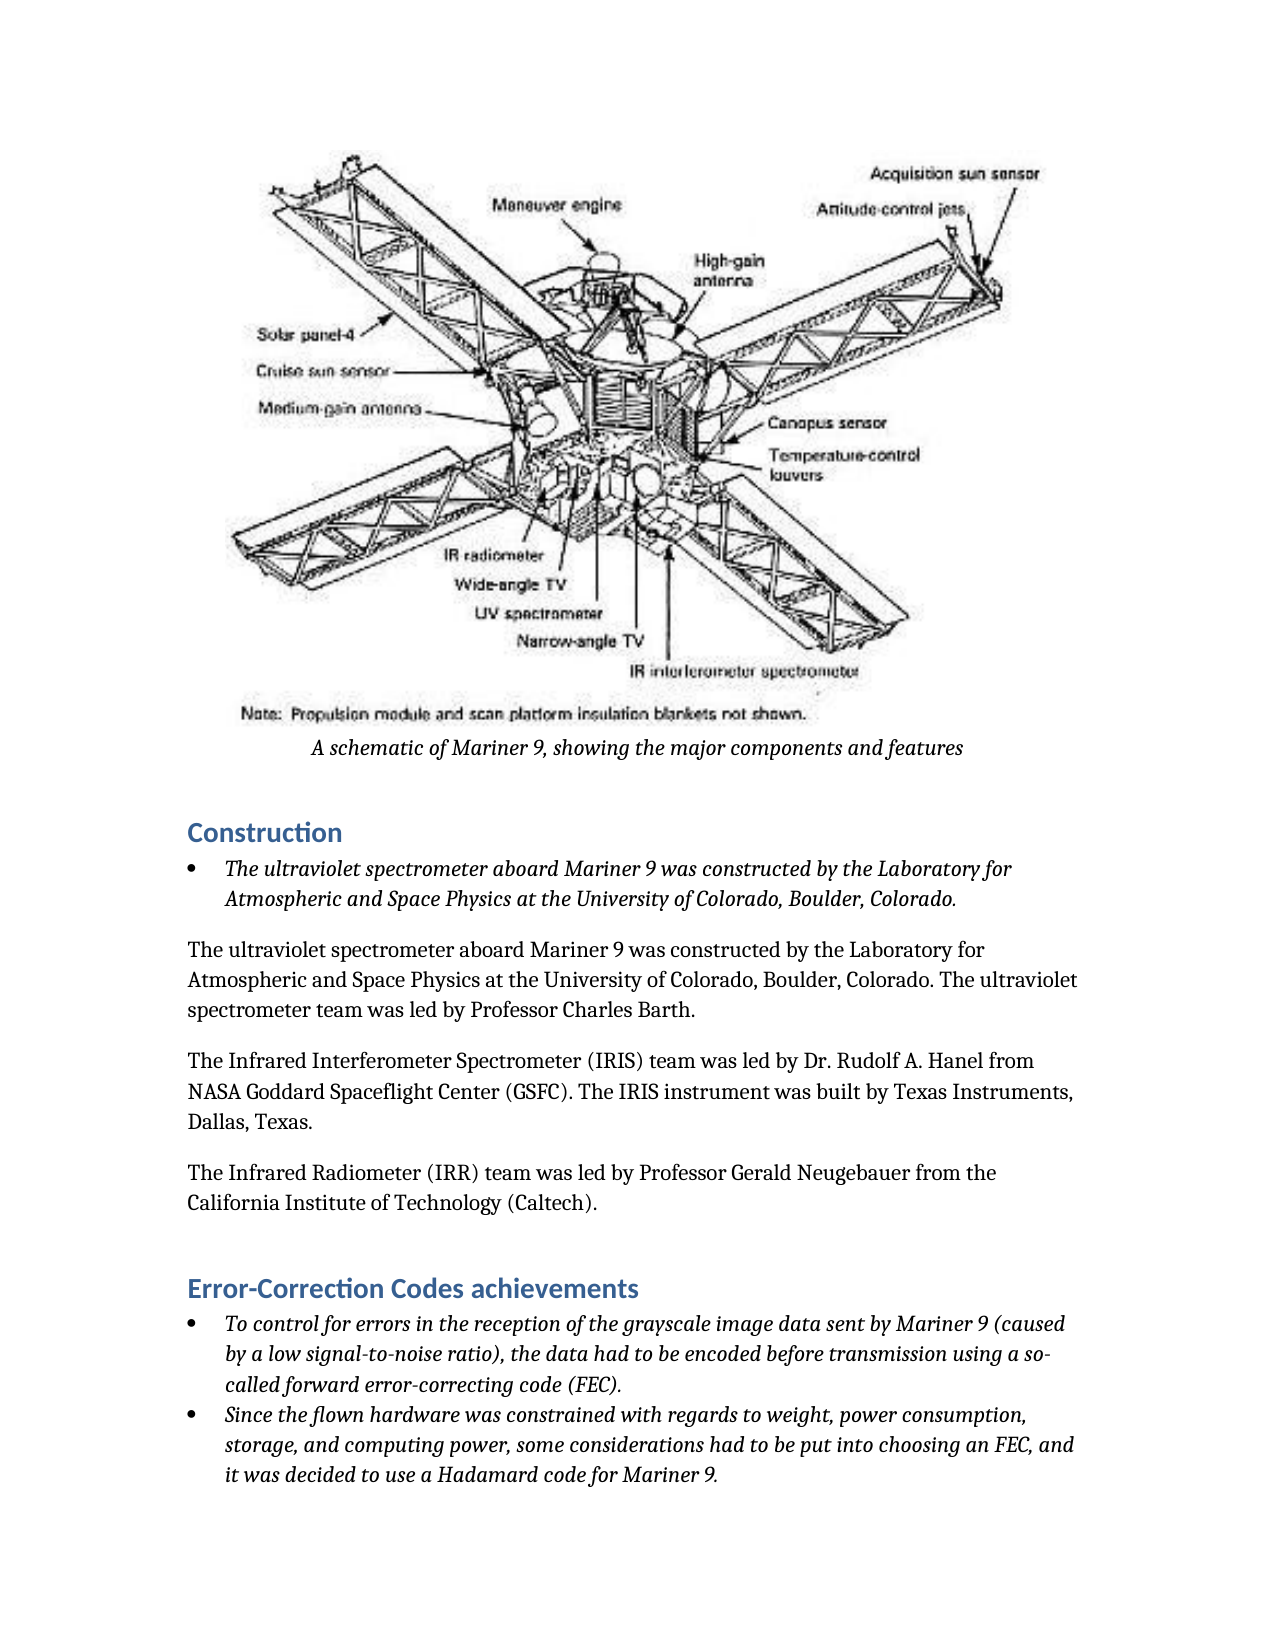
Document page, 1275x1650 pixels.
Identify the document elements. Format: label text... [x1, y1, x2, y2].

list The ultraviolet spectrometer aboard Mariner 9 was constructed by the Laboratory for Atmospheric and Space Physics at the University of Colorado, Boulder, Colorado. [187, 856, 1087, 912]
text A schematic of Mariner 9, showing the major components and features [187, 150, 1087, 761]
picture [225, 150, 1050, 731]
text The Infrared Radiometer (IRR) team was led by Professor Gerald Neugebauer from the California Institute of Technology (Caltech). [187, 1160, 1087, 1216]
text The ultraviolet spectrometer aboard Mariner 9 was constructed by the Laboratory for Atmospheric and Space Physics at the University of Colorado, Boulder, Colorado. The ultraviolet spectrometer team was led by Professor Charles Barth. [187, 937, 1087, 1023]
list To control for errors in the reception of the grayscale image data sent by Mariner 9 (caused by a low signal-to-noise ratio), the data had to be encoded before transmission using a so-called forward error-correcting code (FEC). [187, 1311, 1087, 1398]
subtitle Error-Correction Codes achievements [187, 1270, 1087, 1306]
list Since the flown hardware was constrained with regards to weight, power consumption, storage, and computing power, some considerations had to be put into choosing an FEC, and it was decided to use a Hadamard code for Mariner 9. [187, 1402, 1087, 1488]
text The Infrared Interferometer Spectrometer (IRIS) team was led by Dr. Rudolf A. Hanel from NASA Goddard Spaceflight Center (GSFC). The IRIS instrument was built by Texas Instruments, Dallas, Texas. [187, 1048, 1087, 1135]
subtitle Construction [187, 814, 1087, 850]
